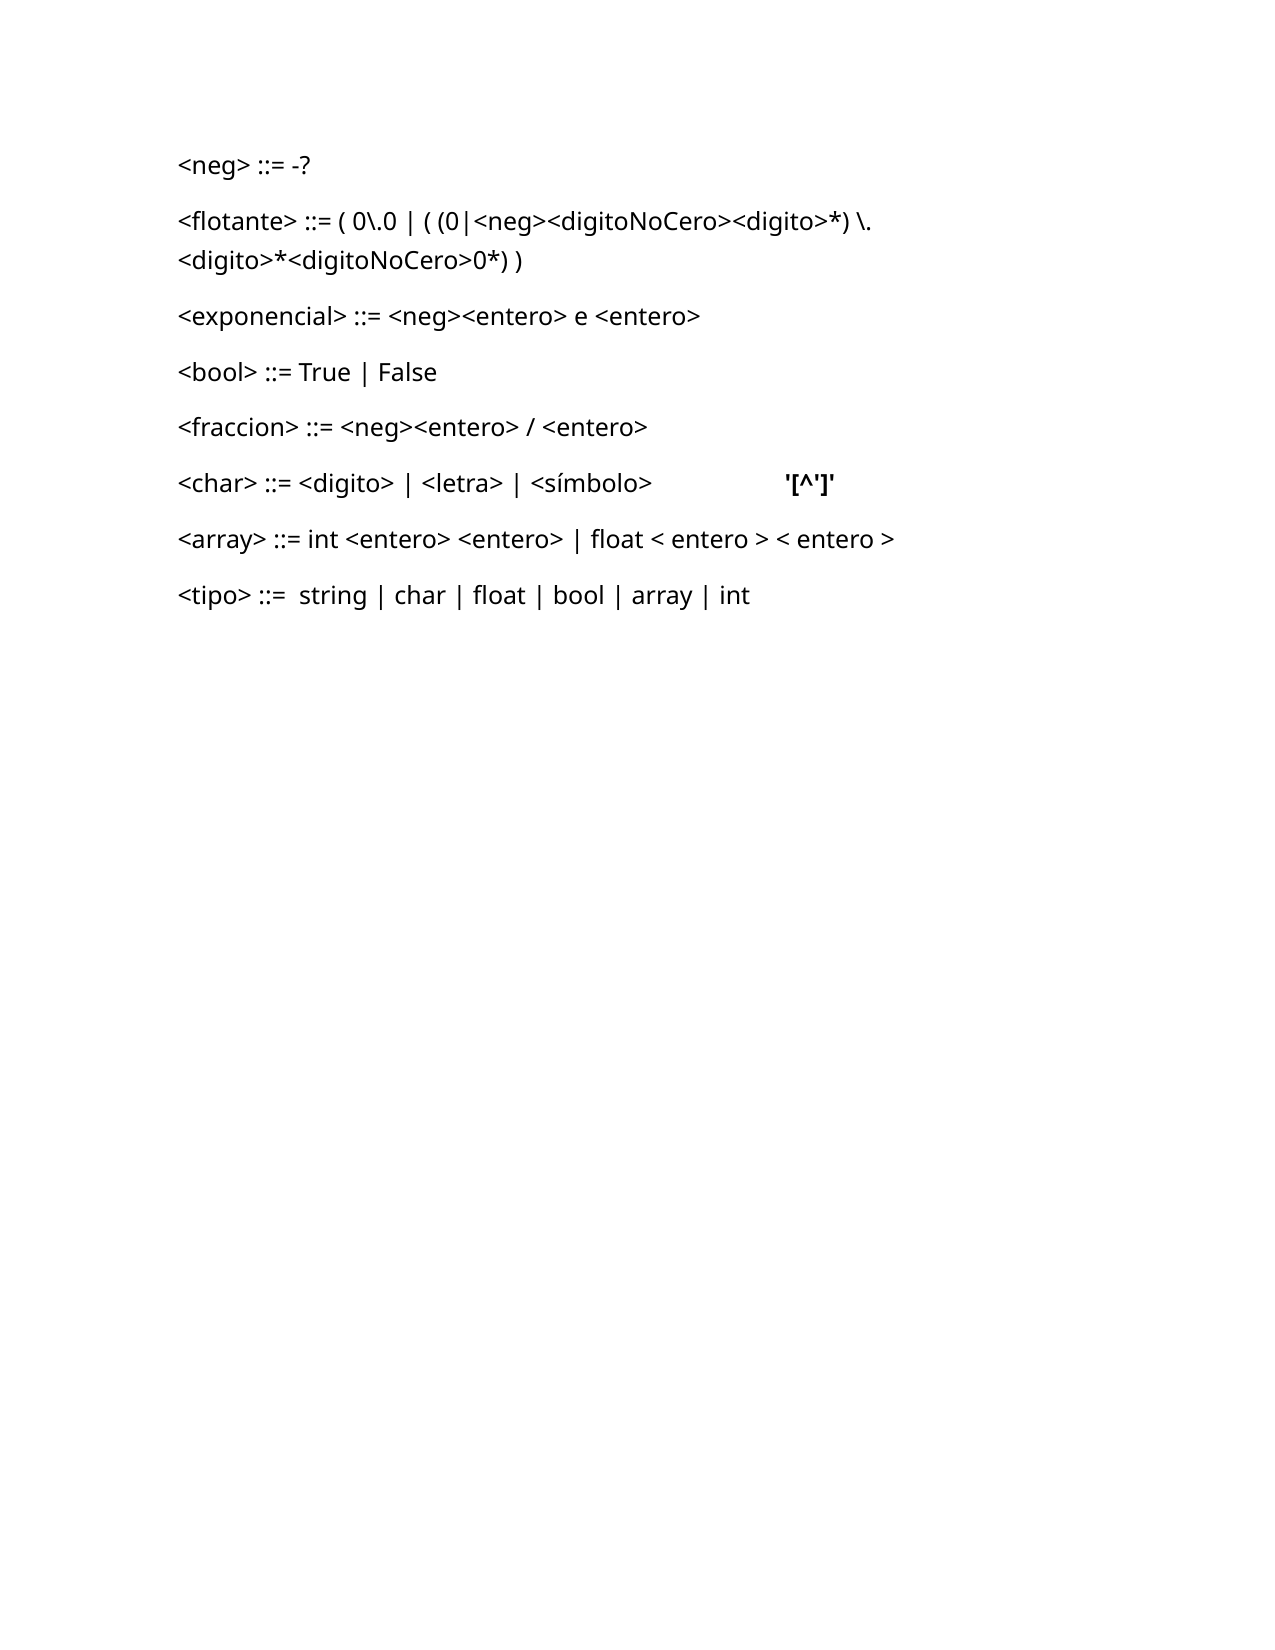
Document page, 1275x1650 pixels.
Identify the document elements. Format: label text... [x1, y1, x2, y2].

text <exponencial> ::= <neg><entero> e <entero> [177, 298, 1098, 332]
text <flotante> ::= ( 0\.0 | ( (0|<neg><digitoNoCero><digito>*) \. <digito>*<digitoNoCero>0*) ) [177, 203, 1098, 277]
text <array> ::= int <entero> <entero> | float < entero > < entero > [177, 522, 1098, 556]
text <bool> ::= True | False [177, 354, 1098, 388]
text <tipo> ::= string | char | float | bool | array | int [177, 578, 1098, 612]
text <neg> ::= -? [177, 148, 1098, 182]
text <fraccion> ::= <neg><entero> / <entero> [177, 410, 1098, 444]
text <char> ::= <digito> | <letra> | <símbolo> '[^']' [177, 466, 1098, 500]
